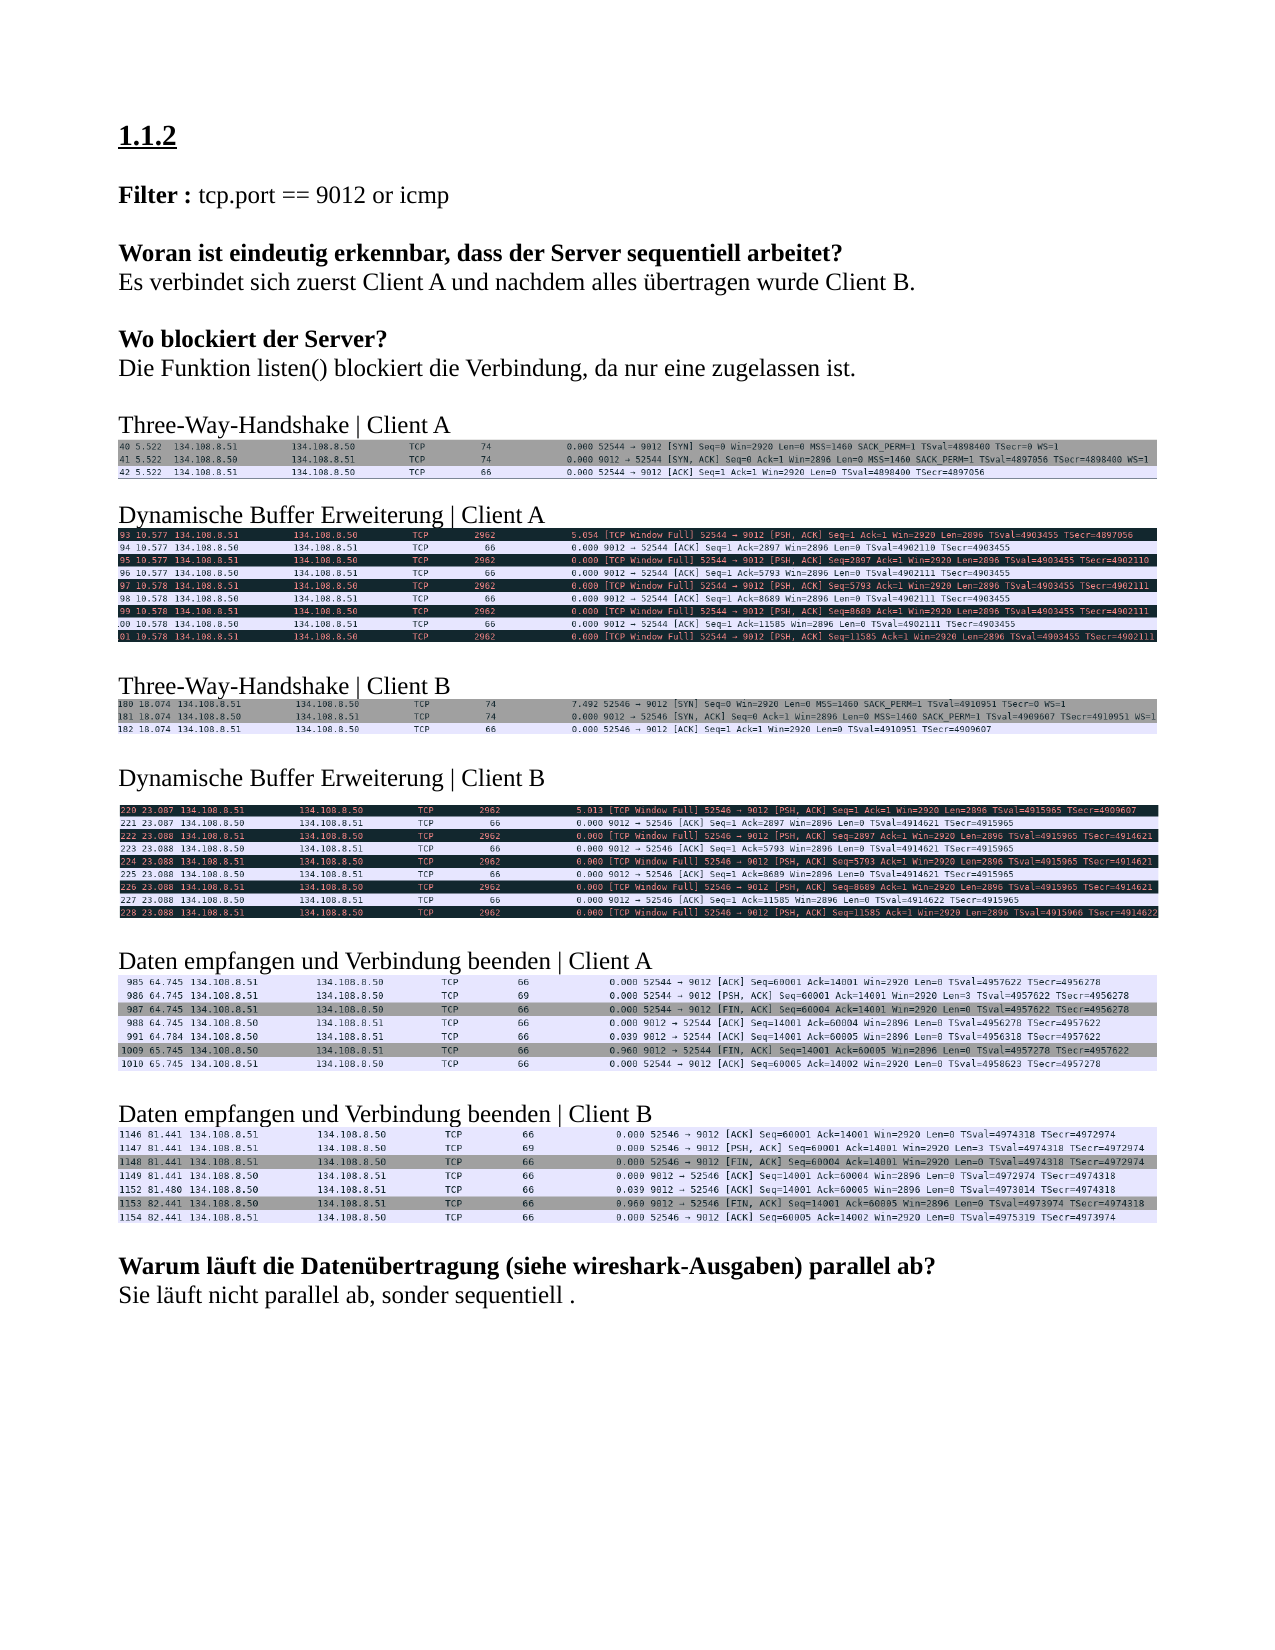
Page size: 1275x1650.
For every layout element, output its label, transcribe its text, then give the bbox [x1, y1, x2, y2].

picture [118, 528, 1157, 642]
text Es verbindet sich zuerst Client A und nachdem alles übertragen wurde Client B. [118, 267, 1157, 295]
text 1.1.2 [118, 118, 1157, 152]
text Three-Way-Handshake | Client A [118, 410, 1157, 439]
text Filter : tcp.port == 9012 or icmp [118, 180, 1157, 209]
picture [118, 1127, 1157, 1223]
picture [118, 439, 1157, 479]
text Warum läuft die Datenübertragung (siehe wireshark-Ausgaben) parallel ab? [118, 1251, 1157, 1280]
picture [119, 805, 1159, 918]
picture [118, 975, 1157, 1071]
text Die Funktion listen() blockiert die Verbindung, da nur eine zugelassen ist. [118, 353, 1157, 382]
picture [118, 699, 1157, 734]
text Woran ist eindeutig erkennbar, dass der Server sequentiell arbeitet? [118, 238, 1157, 267]
text Dynamische Buffer Erweiterung | Client A [118, 500, 1157, 528]
text Dynamische Buffer Erweiterung | Client B [118, 763, 1157, 791]
text Daten empfangen und Verbindung beenden | Client B [118, 1099, 1157, 1127]
text Daten empfangen und Verbindung beenden | Client A [118, 946, 1157, 975]
text Wo blockiert der Server? [118, 324, 1157, 353]
text Three-Way-Handshake | Client B [118, 671, 1157, 699]
text Sie läuft nicht parallel ab, sonder sequentiell . [118, 1280, 1157, 1309]
